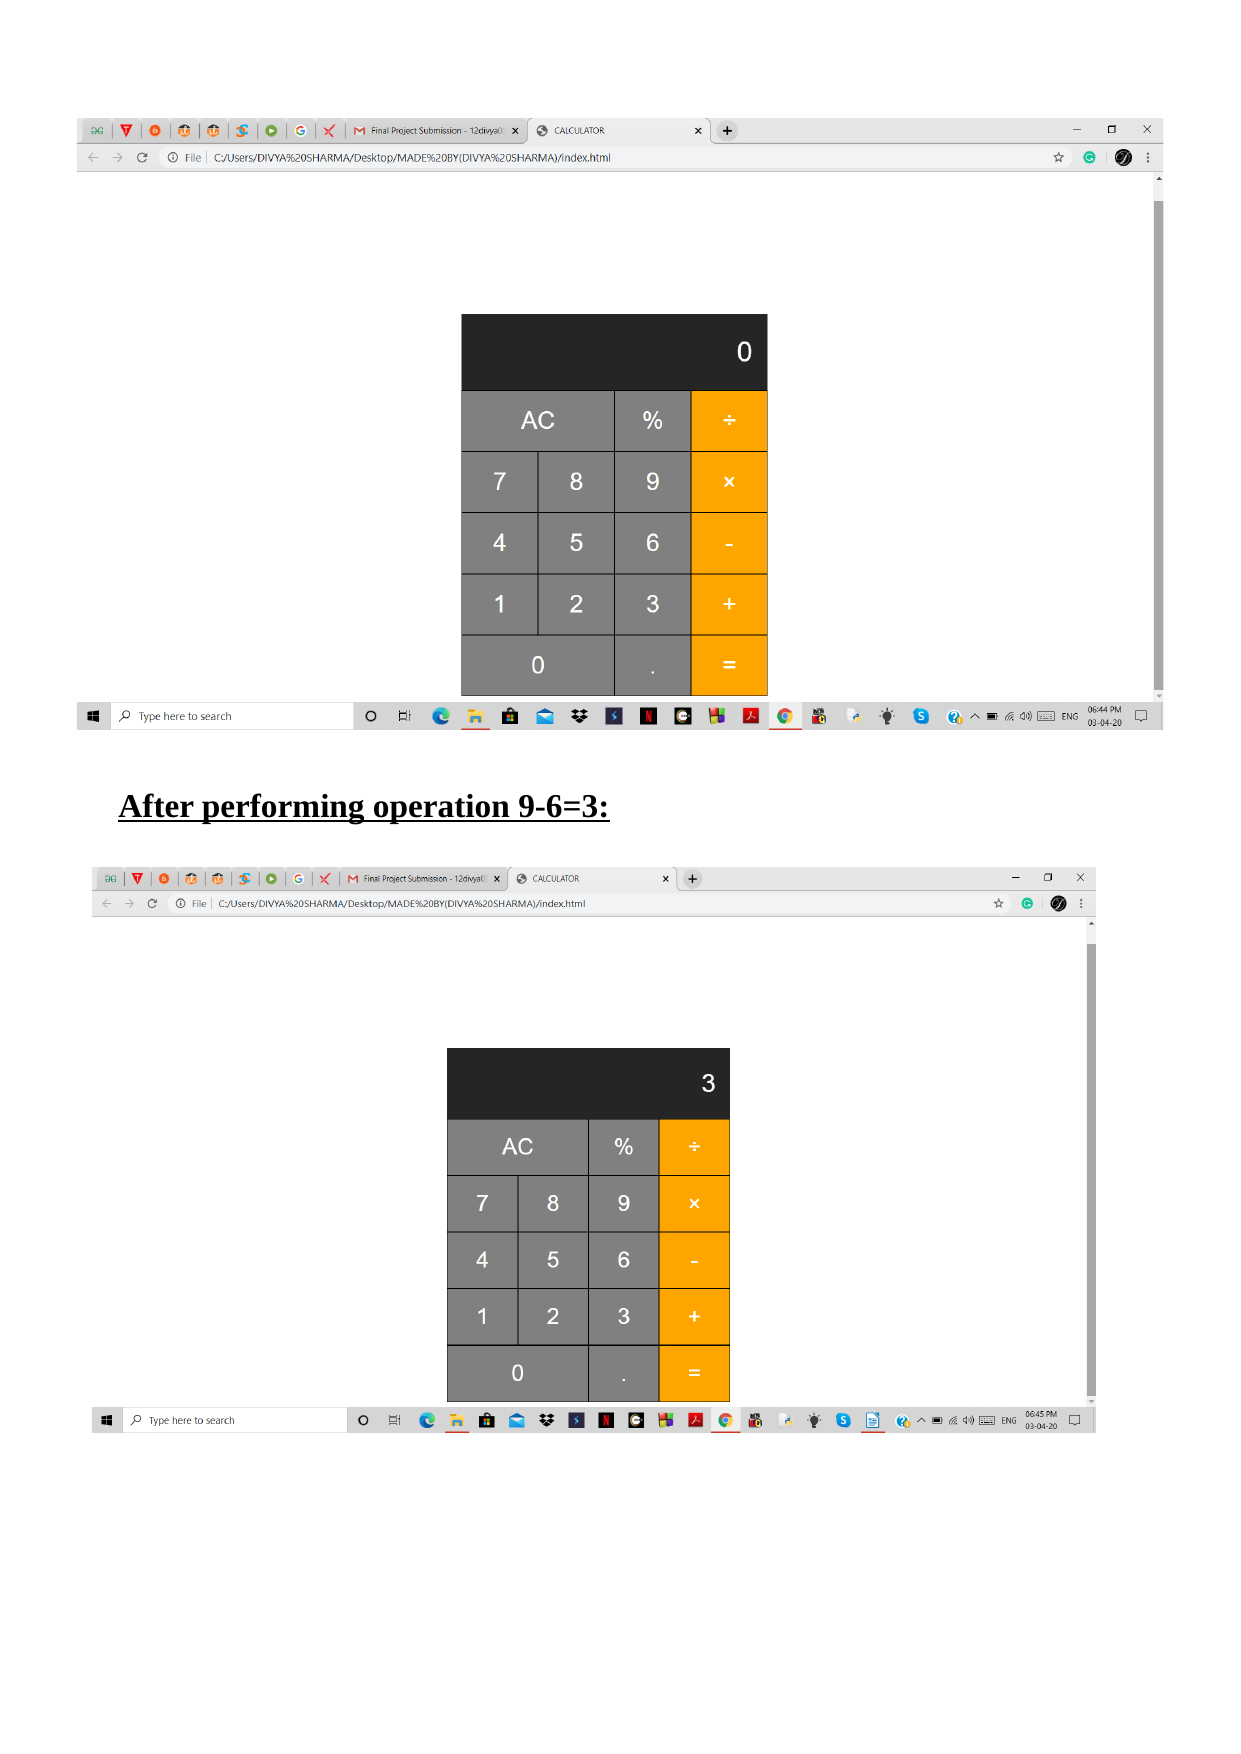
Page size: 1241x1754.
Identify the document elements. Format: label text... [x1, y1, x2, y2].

text After performing operation 9-6=3: [118, 787, 1122, 825]
picture [91, 867, 1096, 1433]
picture [76, 118, 1164, 730]
